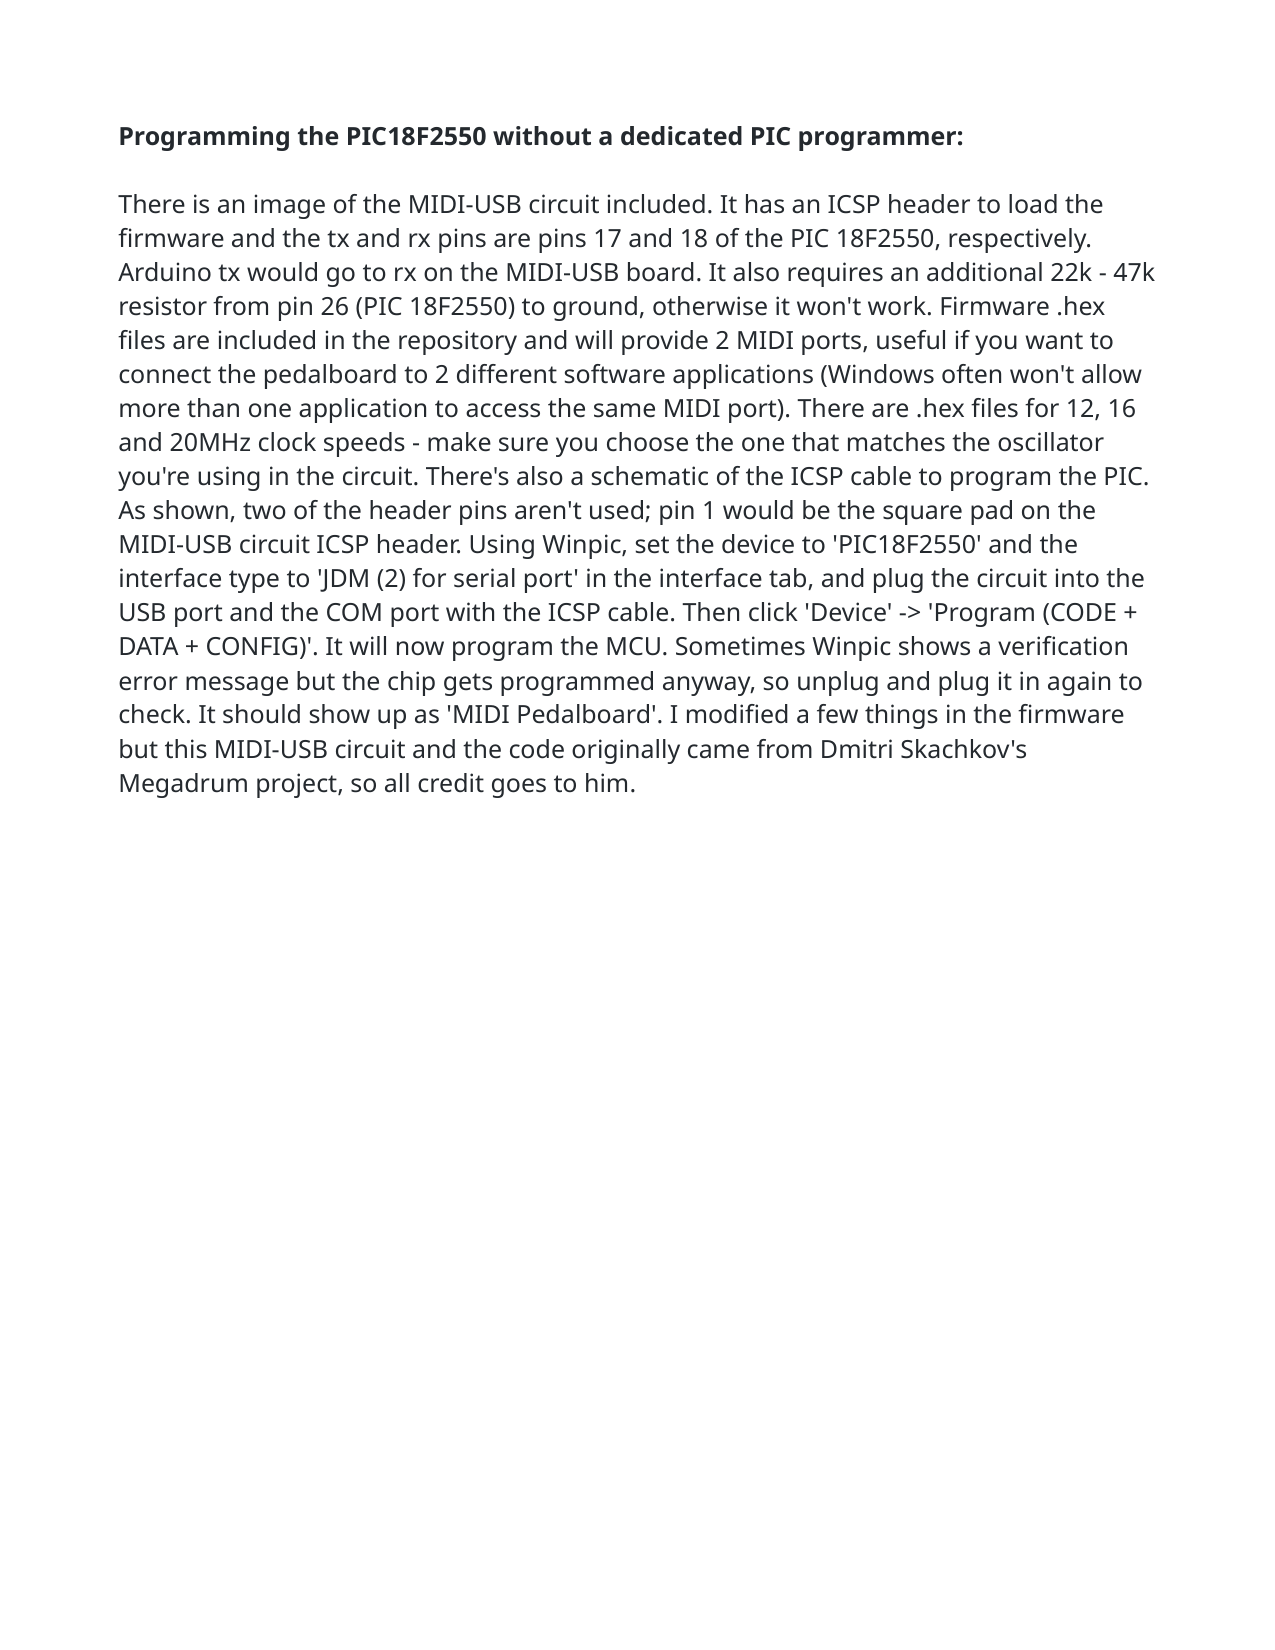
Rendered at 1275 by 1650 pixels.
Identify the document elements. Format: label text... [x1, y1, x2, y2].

text There is an image of the MIDI-USB circuit included. It has an ICSP header to load the firmware and the tx and rx pins are pins 17 and 18 of the PIC 18F2550, respectively. Arduino tx would go to rx on the MIDI-USB board. It also requires an additional 22k - 47k resistor from pin 26 (PIC 18F2550) to ground, otherwise it won't work. Firmware .hex files are included in the repository and will provide 2 MIDI ports, useful if you want to connect the pedalboard to 2 different software applications (Windows often won't allow more than one application to access the same MIDI port). There are .hex files for 12, 16 and 20MHz clock speeds - make sure you choose the one that matches the oscillator you're using in the circuit. There's also a schematic of the ICSP cable to program the PIC. As shown, two of the header pins aren't used; pin 1 would be the square pad on the MIDI-USB circuit ICSP header. Using Winpic, set the device to 'PIC18F2550' and the interface type to 'JDM (2) for serial port' in the interface tab, and plug the circuit into the USB port and the COM port with the ICSP cable. Then click 'Device' -> 'Program (CODE + DATA + CONFIG)'. It will now program the MCU. Sometimes Winpic shows a verification error message but the chip gets programmed anyway, so unplug and plug it in again to check. It should show up as 'MIDI Pedalboard'. I modified a few things in the firmware but this MIDI-USB circuit and the code originally came from Dmitri Skachkov's Megadrum project, so all credit goes to him. [118, 186, 1157, 799]
text Programming the PIC18F2550 without a dedicated PIC programmer: [118, 118, 1157, 152]
